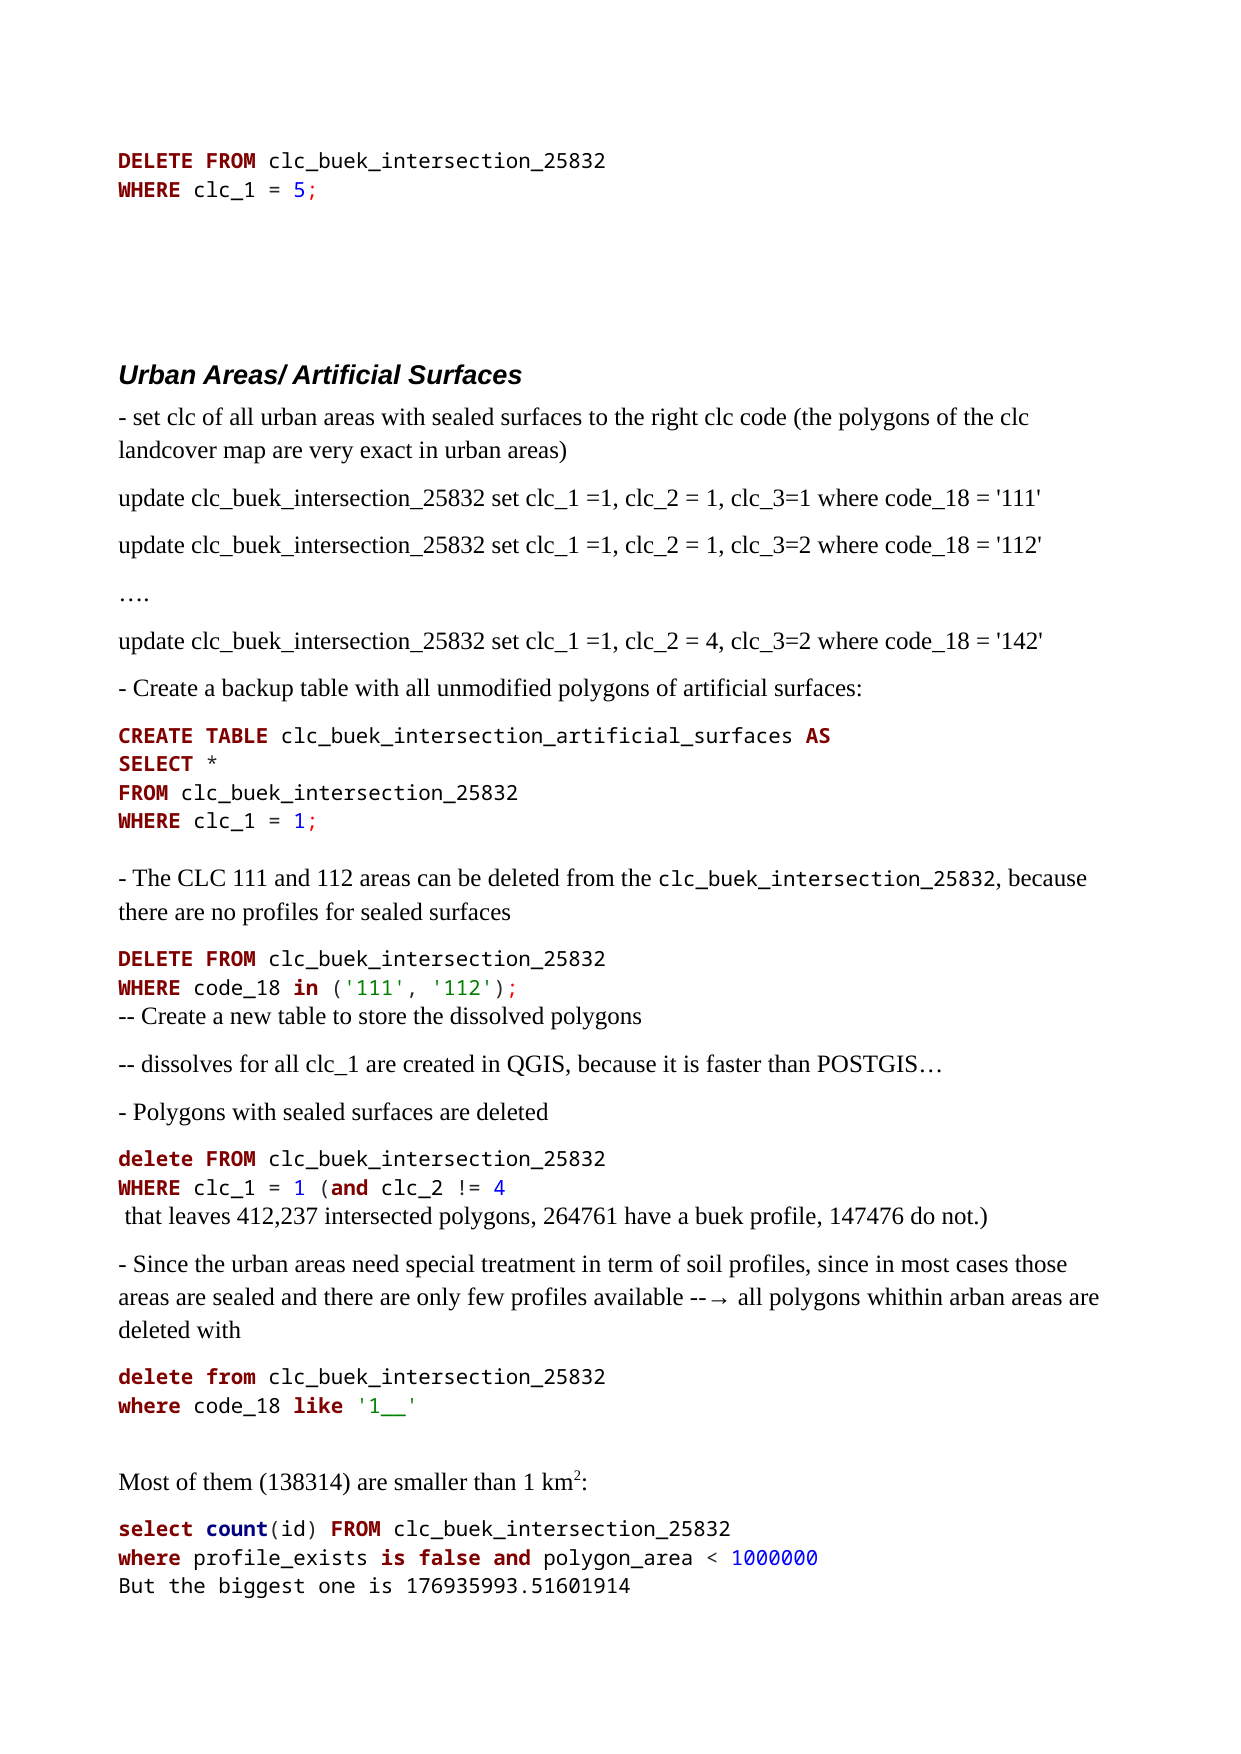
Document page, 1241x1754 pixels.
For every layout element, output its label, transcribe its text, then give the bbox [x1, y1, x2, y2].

subtitle Urban Areas/ Artificial Surfaces [118, 359, 1122, 390]
text - Since the urban areas need special treatment in term of soil profiles, since in most cases those areas are sealed and there are only few profiles available --→ all polygons whithin arban areas are deleted with [118, 1249, 1122, 1343]
text - The CLC 111 and 112 areas can be deleted from the clc_buek_intersection_25832, because there are no profiles for sealed surfaces [118, 863, 1122, 926]
text CREATE TABLE clc_buek_intersection_artificial_surfaces AS [118, 721, 1122, 749]
text - Polygons with sealed surfaces are deleted [118, 1097, 1122, 1125]
text - set clc of all urban areas with sealed surfaces to the right clc code (the polygons of the clc landcover map are very exact in urban areas) [118, 402, 1122, 464]
text …. [118, 578, 1122, 607]
text WHERE code_18 in ('111', '112'); [118, 973, 1122, 1001]
text Most of them (138314) are smaller than 1 km2: [118, 1467, 1122, 1496]
text delete from clc_buek_intersection_25832 [118, 1362, 1122, 1391]
text DELETE FROM clc_buek_intersection_25832 [118, 146, 1122, 175]
text where profile_exists is false and polygon_area < 1000000 [118, 1543, 1122, 1571]
text WHERE clc_1 = 5; [118, 175, 1122, 203]
text FROM clc_buek_intersection_25832 [118, 778, 1122, 806]
text that leaves 412,237 intersected polygons, 264761 have a buek profile, 147476 do not.) [118, 1201, 1122, 1230]
text - Create a backup table with all unmodified polygons of artificial surfaces: [118, 673, 1122, 702]
text But the biggest one is 176935993.51601914 [118, 1571, 1122, 1600]
text SELECT * [118, 749, 1122, 778]
text update clc_buek_intersection_25832 set clc_1 =1, clc_2 = 1, clc_3=1 where code_18 = '111' [118, 483, 1122, 512]
text update clc_buek_intersection_25832 set clc_1 =1, clc_2 = 1, clc_3=2 where code_18 = '112' [118, 531, 1122, 559]
text select count(id) FROM clc_buek_intersection_25832 [118, 1514, 1122, 1543]
text -- Create a new table to store the dissolved polygons [118, 1001, 1122, 1030]
text where code_18 like '1__' [118, 1391, 1122, 1419]
text update clc_buek_intersection_25832 set clc_1 =1, clc_2 = 4, clc_3=2 where code_18 = '142' [118, 626, 1122, 654]
text DELETE FROM clc_buek_intersection_25832 [118, 944, 1122, 973]
text delete FROM clc_buek_intersection_25832 [118, 1144, 1122, 1173]
text -- dissolves for all clc_1 are created in QGIS, because it is faster than POSTGIS… [118, 1049, 1122, 1078]
text WHERE clc_1 = 1; [118, 806, 1122, 835]
text WHERE clc_1 = 1 (and clc_2 != 4 [118, 1173, 1122, 1201]
